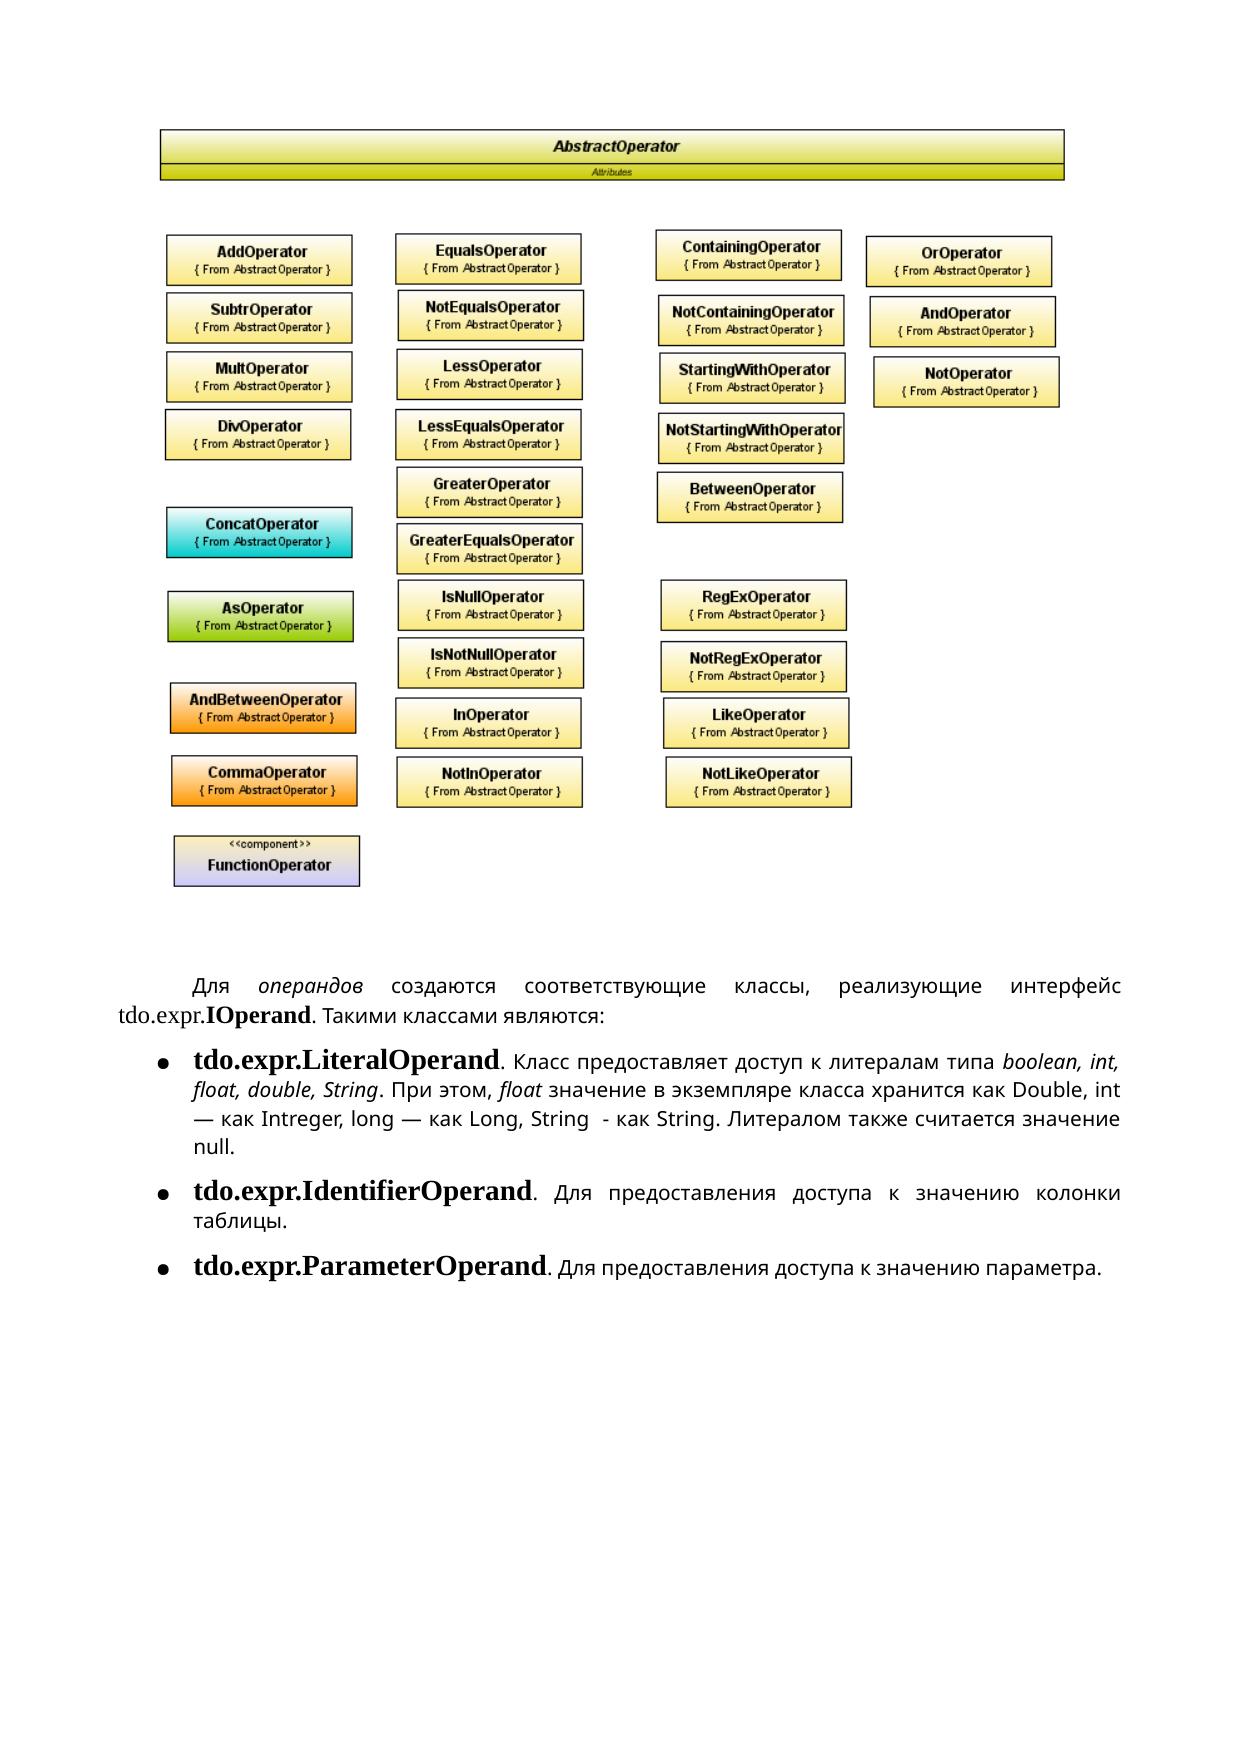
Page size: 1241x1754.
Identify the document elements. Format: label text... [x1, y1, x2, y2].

list tdo.expr.LiteralOperand. Класс предоставляет доступ к литералам типа boolean, int, float, double, String. При этом, float значение в экземпляре класса хранится как Double, int — как Intreger, long — как Long, String - как String. Литералом также считается значение null. [156, 1042, 1122, 1161]
list tdo.expr.IdentifierOperand. Для предоставления доступа к значению колонки таблицы. [156, 1173, 1122, 1235]
list tdo.expr.ParameterOperand. Для предоставления доступа к значению параметра. [156, 1248, 1122, 1281]
text Для операндов создаются соответствующие классы, реализующие интерфейс tdo.expr.IOperand. Такими классами являются: [118, 971, 1122, 1029]
